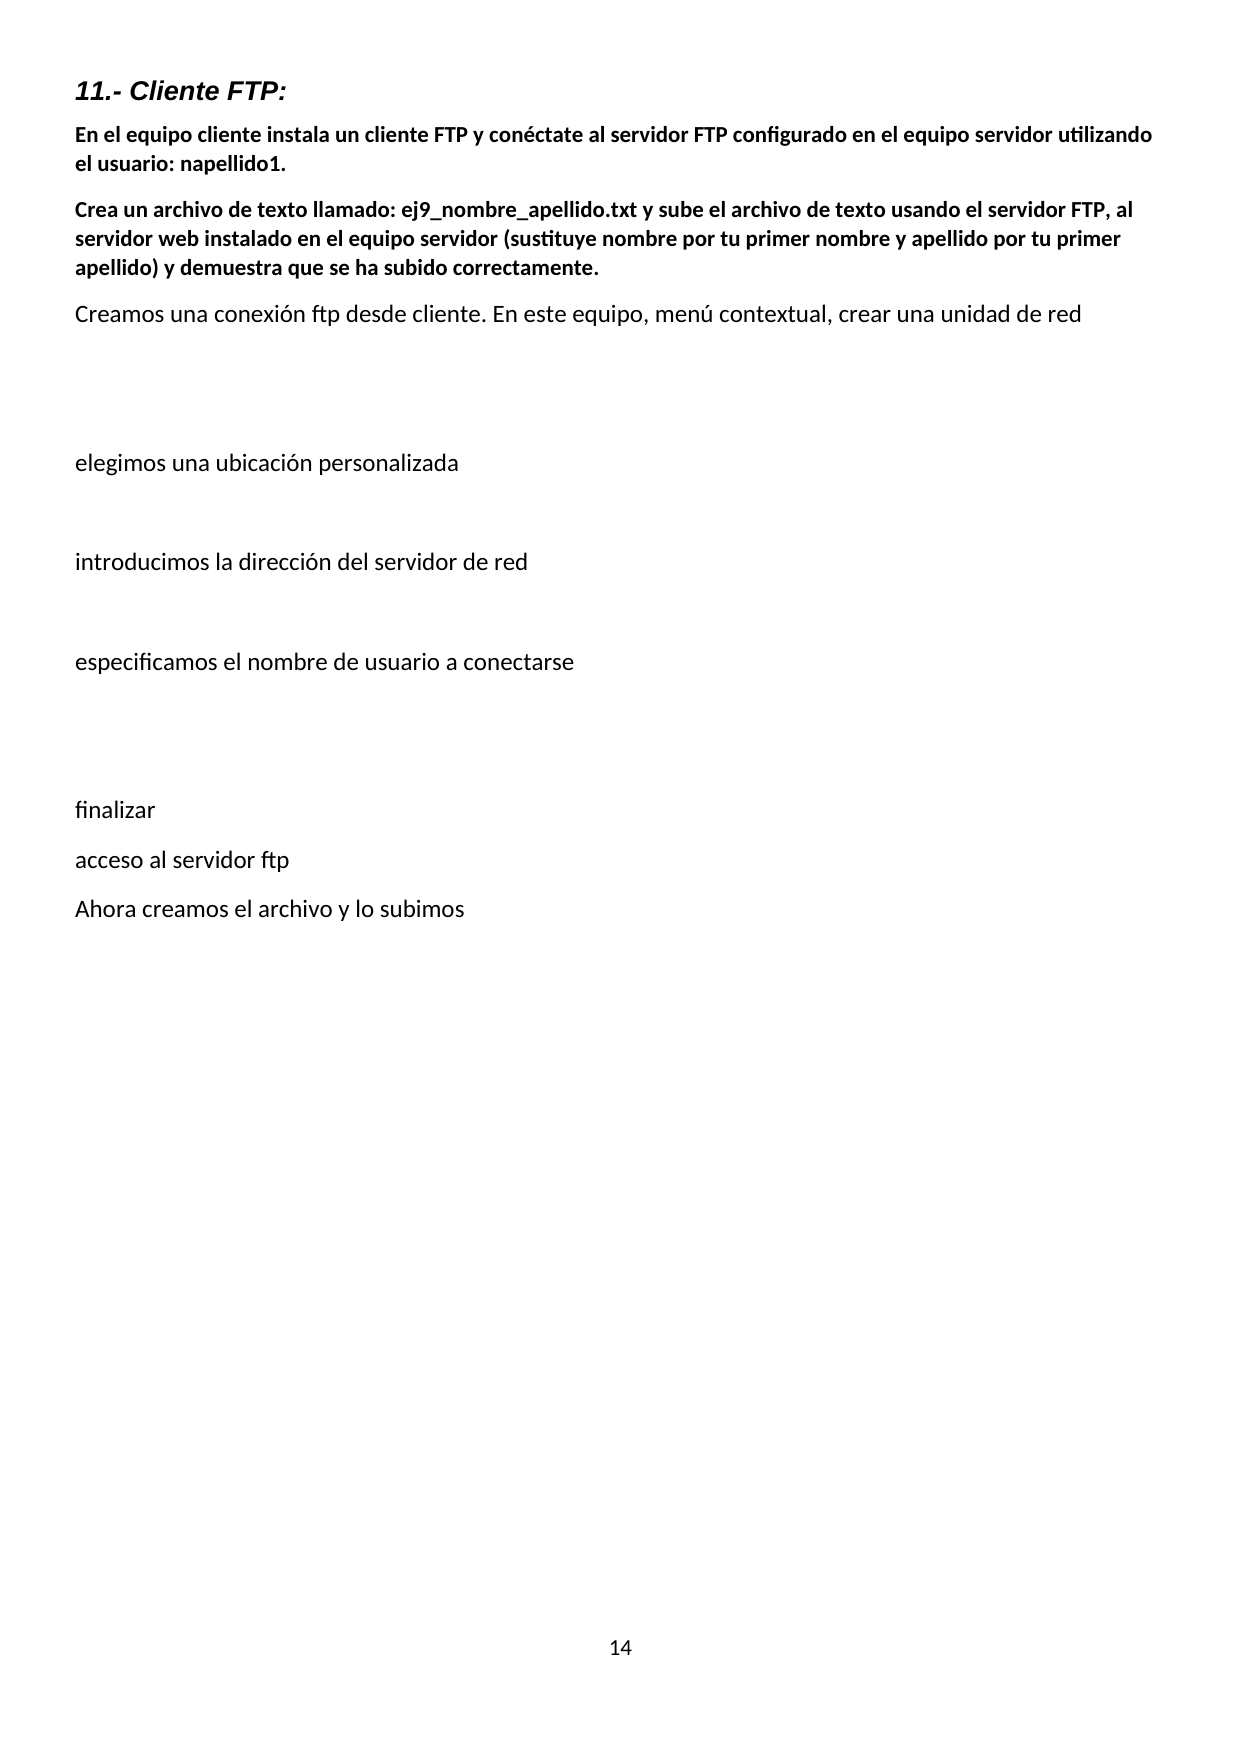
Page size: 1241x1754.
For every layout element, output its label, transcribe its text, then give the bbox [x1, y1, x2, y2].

text Ahora creamos el archivo y lo subimos [75, 894, 1165, 924]
text Crea un archivo de texto llamado: ej9_nombre_apellido.txt y sube el archivo de texto usando el servidor FTP, al servidor web instalado en el equipo servidor (sustituye nombre por tu primer nombre y apellido por tu primer apellido) y demuestra que se ha subido correctamente. [75, 195, 1165, 281]
text elegimos una ubicación personalizada [75, 447, 1165, 478]
text finalizar [75, 794, 1165, 825]
text introducimos la dirección del servidor de red [75, 547, 1165, 577]
text acceso al servidor ftp [75, 844, 1165, 874]
text Creamos una conexión ftp desde cliente. En este equipo, menú contextual, crear una unidad de red [75, 299, 1165, 329]
text especificamos el nombre de usuario a conectarse [75, 646, 1165, 676]
text En el equipo cliente instala un cliente FTP y conéctate al servidor FTP configurado en el equipo servidor utilizando el usuario: napellido1. [75, 120, 1165, 177]
subtitle 11.- Cliente FTP: [75, 75, 1165, 106]
